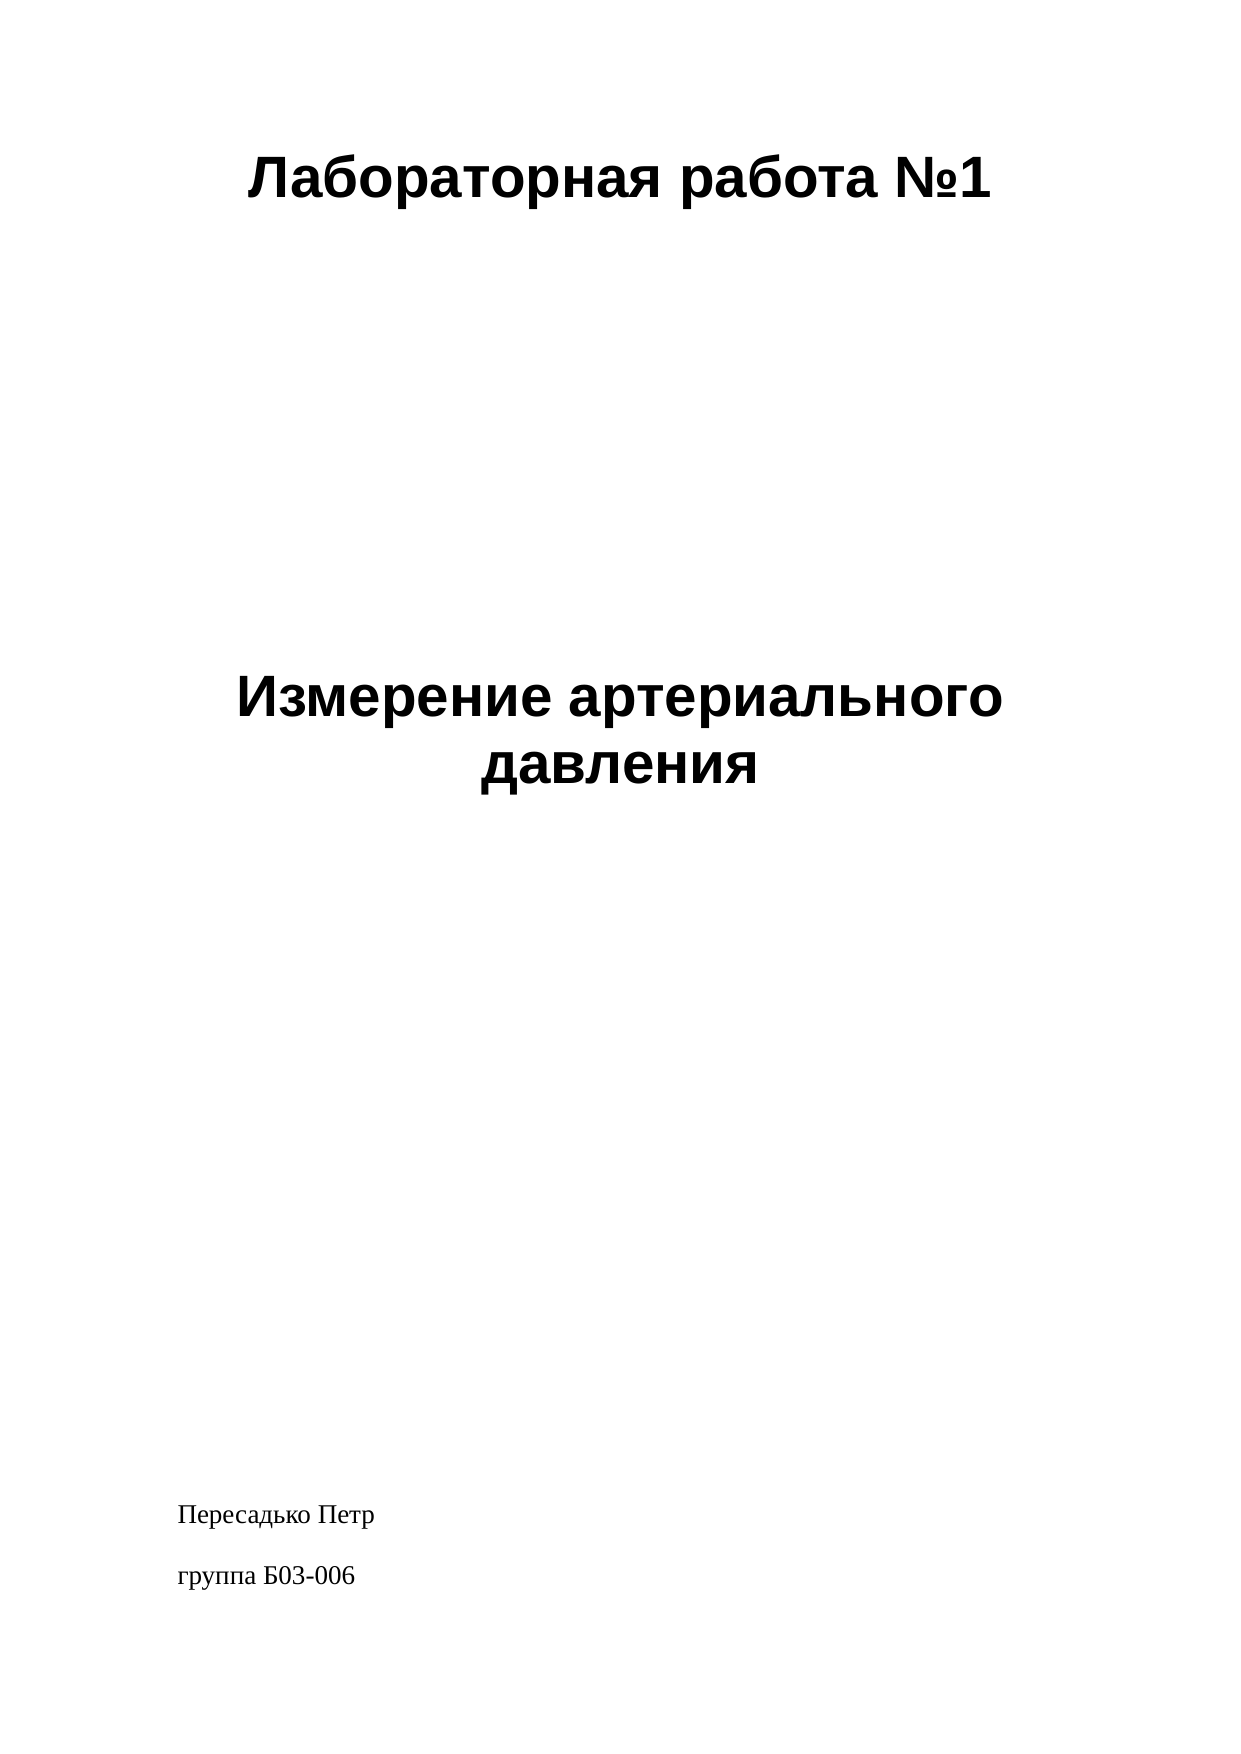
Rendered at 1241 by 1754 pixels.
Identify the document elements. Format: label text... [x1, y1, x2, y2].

text Пересадько Петр [177, 1498, 1063, 1529]
text группа Б03-006 [177, 1559, 1063, 1590]
title Измерение артериального давления [118, 662, 1122, 796]
title Лабораторная работа №1 [118, 143, 1122, 210]
